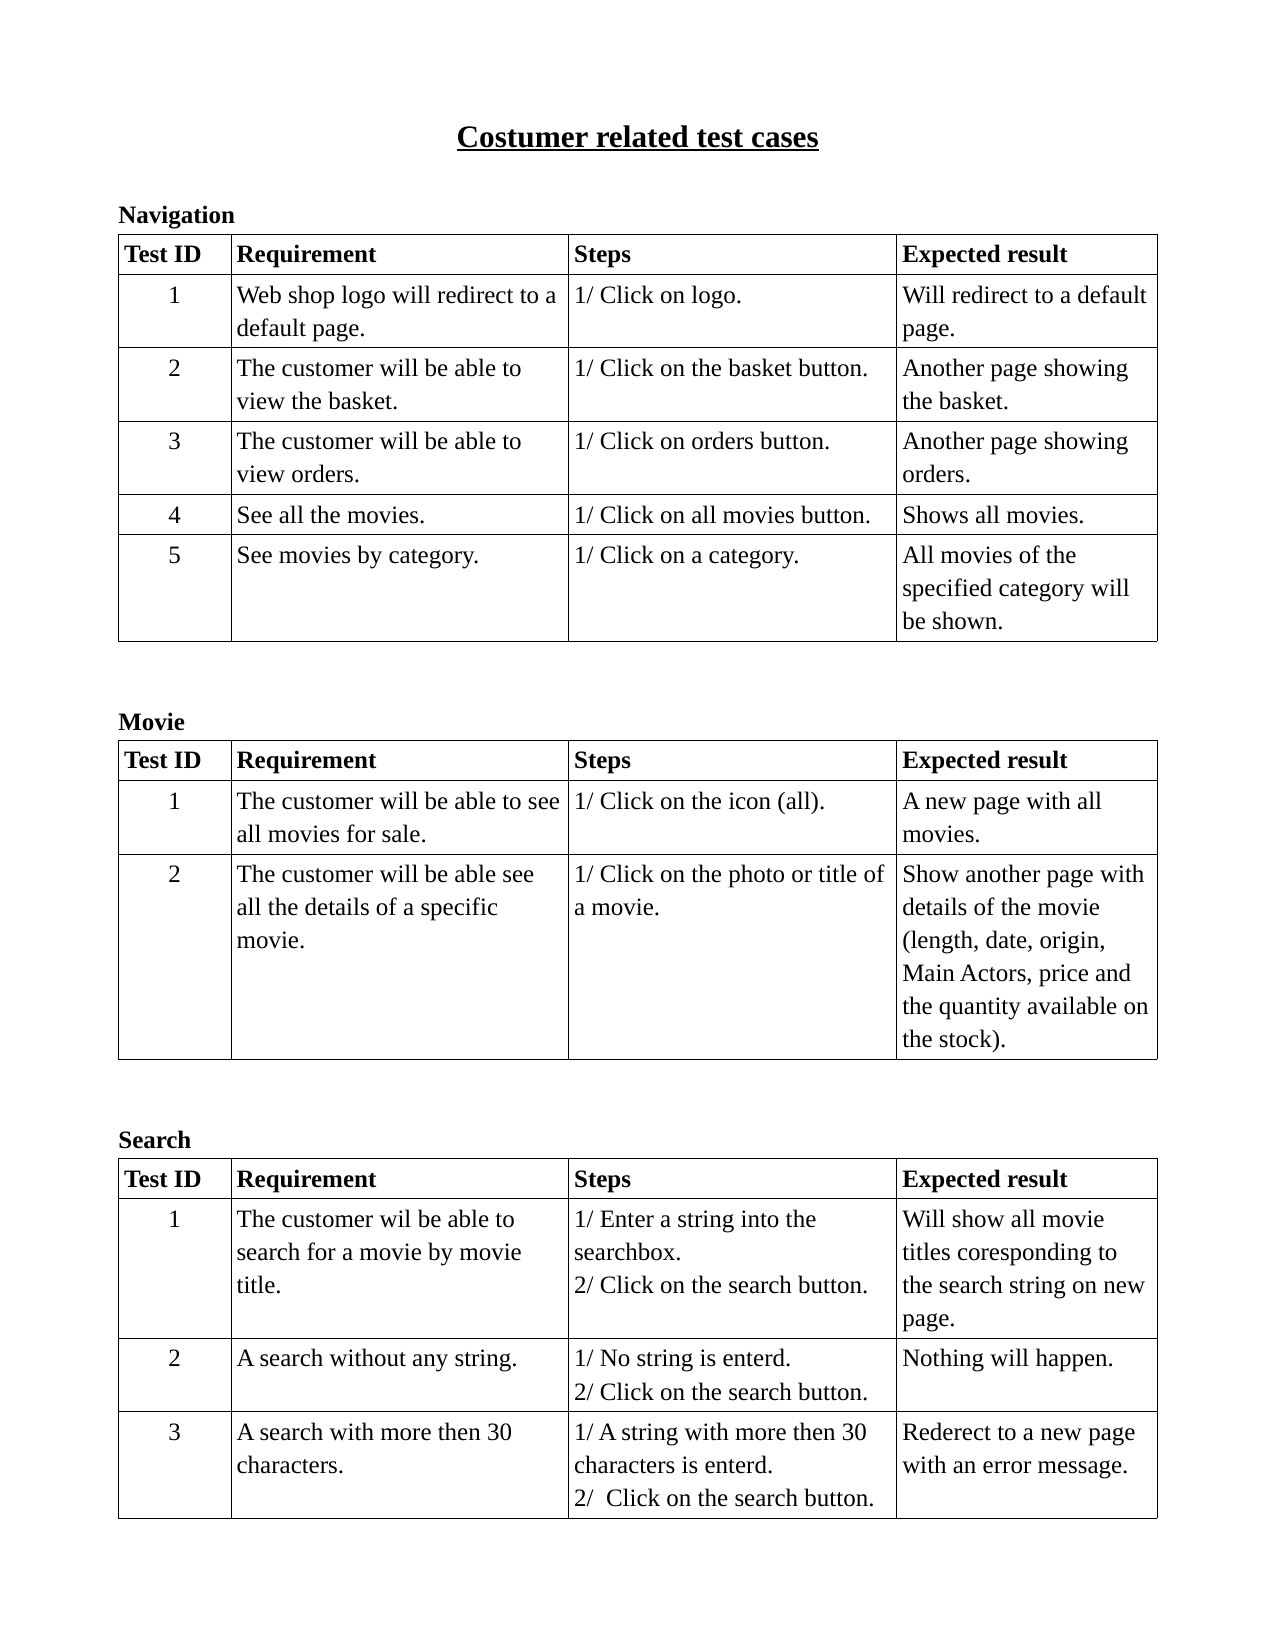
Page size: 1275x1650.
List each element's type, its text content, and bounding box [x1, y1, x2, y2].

table_cell 1/ A string with more then 30 characters is enterd. 2/ Click on the search button. [569, 1412, 896, 1517]
table_cell 1/ Click on the icon (all). [569, 781, 896, 853]
table_cell The customer will be able to view the basket. [232, 348, 568, 421]
table_header Test ID [119, 741, 231, 780]
table_cell 2 [119, 1339, 231, 1411]
table_header Requirement [232, 741, 568, 780]
table_cell 1 [119, 781, 231, 853]
table_cell 1/ Click on the photo or title of a movie. [569, 855, 896, 1059]
table_cell 1/ Click on the basket button. [569, 348, 896, 421]
text Movie [118, 707, 1157, 736]
table_cell See all the movies. [232, 495, 568, 534]
text Navigation [118, 201, 1157, 229]
table_header Steps [569, 235, 896, 274]
table_header Steps [569, 1159, 896, 1198]
table_header Expected result [897, 1159, 1157, 1198]
table_cell 1 [119, 275, 231, 347]
table_header Expected result [897, 235, 1157, 274]
table_header Expected result [897, 741, 1157, 780]
table_cell Another page showing the basket. [897, 348, 1157, 421]
text Costumer related test cases [118, 118, 1157, 154]
table_cell The customer will be able see all the details of a specific movie. [232, 855, 568, 1059]
table_cell Nothing will happen. [897, 1339, 1157, 1411]
table_cell Shows all movies. [897, 495, 1157, 534]
table_cell 1/ Click on a category. [569, 535, 896, 641]
table_cell See movies by category. [232, 535, 568, 641]
table_cell All movies of the specified category will be shown. [897, 535, 1157, 641]
table_cell 1/ No string is enterd. 2/ Click on the search button. [569, 1339, 896, 1411]
text Search [118, 1125, 1157, 1154]
table_cell 5 [119, 535, 231, 641]
table_header Requirement [232, 1159, 568, 1198]
table_cell A search without any string. [232, 1339, 568, 1411]
table_cell 1/ Enter a string into the searchbox. 2/ Click on the search button. [569, 1199, 896, 1338]
table_cell Will redirect to a default page. [897, 275, 1157, 347]
table_cell Another page showing orders. [897, 422, 1157, 494]
table_cell 1/ Click on all movies button. [569, 495, 896, 534]
table_header Test ID [119, 235, 231, 274]
table_cell Rederect to a new page with an error message. [897, 1412, 1157, 1517]
table_cell Will show all movie titles coresponding to the search string on new page. [897, 1199, 1157, 1338]
table_cell 1/ Click on logo. [569, 275, 896, 347]
table_cell The customer will be able to view orders. [232, 422, 568, 494]
table_header Test ID [119, 1159, 231, 1198]
table_header Requirement [232, 235, 568, 274]
table_cell 3 [119, 422, 231, 494]
table_cell The customer wil be able to search for a movie by movie title. [232, 1199, 568, 1338]
table_cell A new page with all movies. [897, 781, 1157, 853]
table_cell A search with more then 30 characters. [232, 1412, 568, 1517]
table_cell 1/ Click on orders button. [569, 422, 896, 494]
table_cell Show another page with details of the movie (length, date, origin, Main Actors, price and the quantity available on the stock). [897, 855, 1157, 1059]
table_cell 3 [119, 1412, 231, 1517]
table_cell 2 [119, 348, 231, 421]
table_cell Web shop logo will redirect to a default page. [232, 275, 568, 347]
table_cell 2 [119, 855, 231, 1059]
table_cell 4 [119, 495, 231, 534]
table_cell 1 [119, 1199, 231, 1338]
table_header Steps [569, 741, 896, 780]
table_cell The customer will be able to see all movies for sale. [232, 781, 568, 853]
